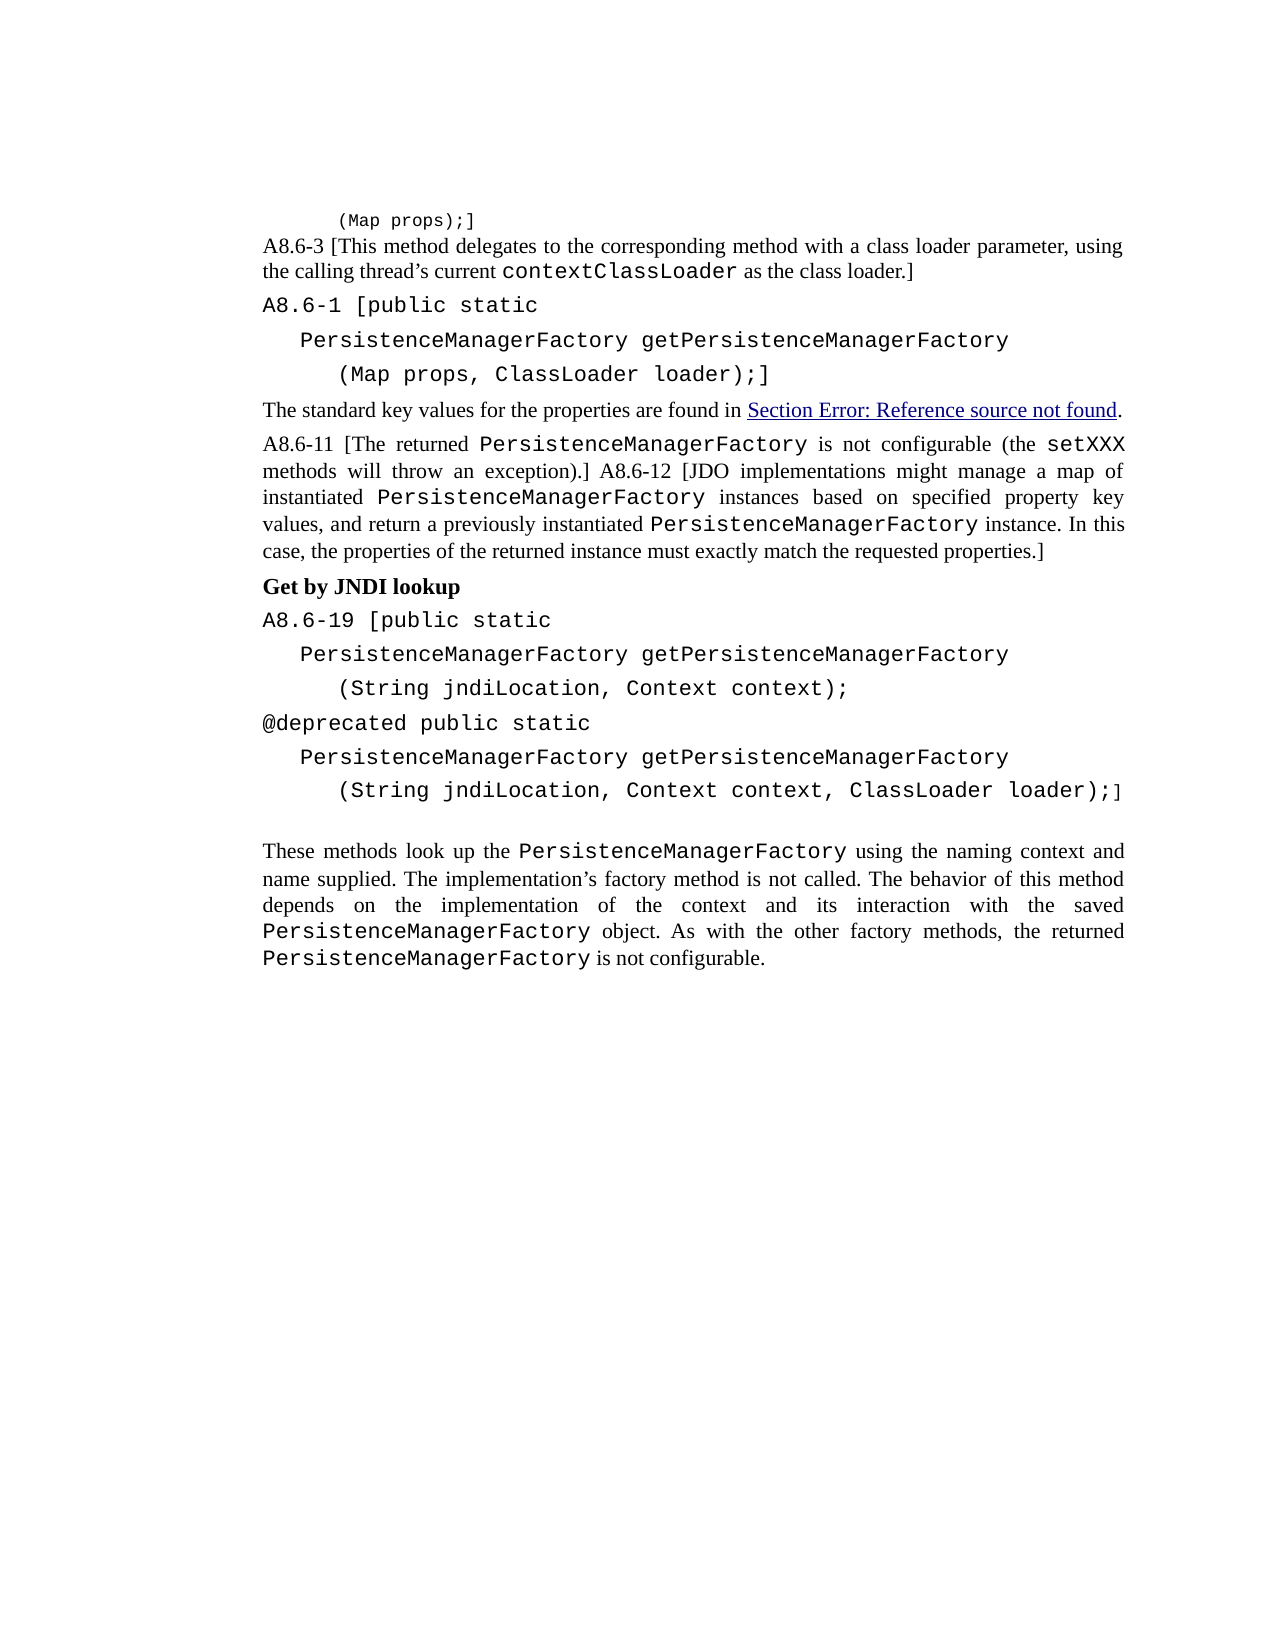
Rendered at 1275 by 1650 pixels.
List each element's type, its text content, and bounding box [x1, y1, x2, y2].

text A8.6-1 [public static [262, 293, 1125, 319]
text @deprecated public static [262, 711, 1125, 737]
text A8.6-19 [public static [262, 607, 1125, 633]
text (String jndiLocation, Context context); [262, 676, 1125, 702]
text A8.6-3 [This method delegates to the corresponding method with a class loader parameter, using the calling thread’s current contextClassLoader as the class loader.] [262, 232, 1125, 285]
text These methods look up the PersistenceManagerFactory using the naming context and name supplied. The implementation’s factory method is not called. The behavior of this method depends on the implementation of the context and its interaction with the saved PersistenceManagerFactory object. As with the other factory methods, the returned PersistenceManagerFactory is not configurable. [262, 838, 1125, 972]
text The standard key values for the properties are found in Section Error: Reference source not found. [262, 396, 1125, 422]
text (Map props);] [262, 210, 1125, 232]
text PersistenceManagerFactory getPersistenceManagerFactory [262, 745, 1125, 771]
text (Map props, ClassLoader loader);] [262, 362, 1125, 388]
text PersistenceManagerFactory getPersistenceManagerFactory [262, 328, 1125, 354]
text PersistenceManagerFactory getPersistenceManagerFactory [262, 642, 1125, 668]
text A8.6-11 [The returned PersistenceManagerFactory is not configurable (the setXXX methods will throw an exception).] A8.6-12 [JDO implementations might manage a map of instantiated PersistenceManagerFactory instances based on specified property key values, and return a previously instantiated PersistenceManagerFactory instance. In this case, the properties of the returned instance must exactly match the requested properties.] [262, 431, 1125, 564]
subtitle Get by JNDI lookup [150, 572, 1125, 599]
text (String jndiLocation, Context context, ClassLoader loader);] [262, 779, 1125, 804]
